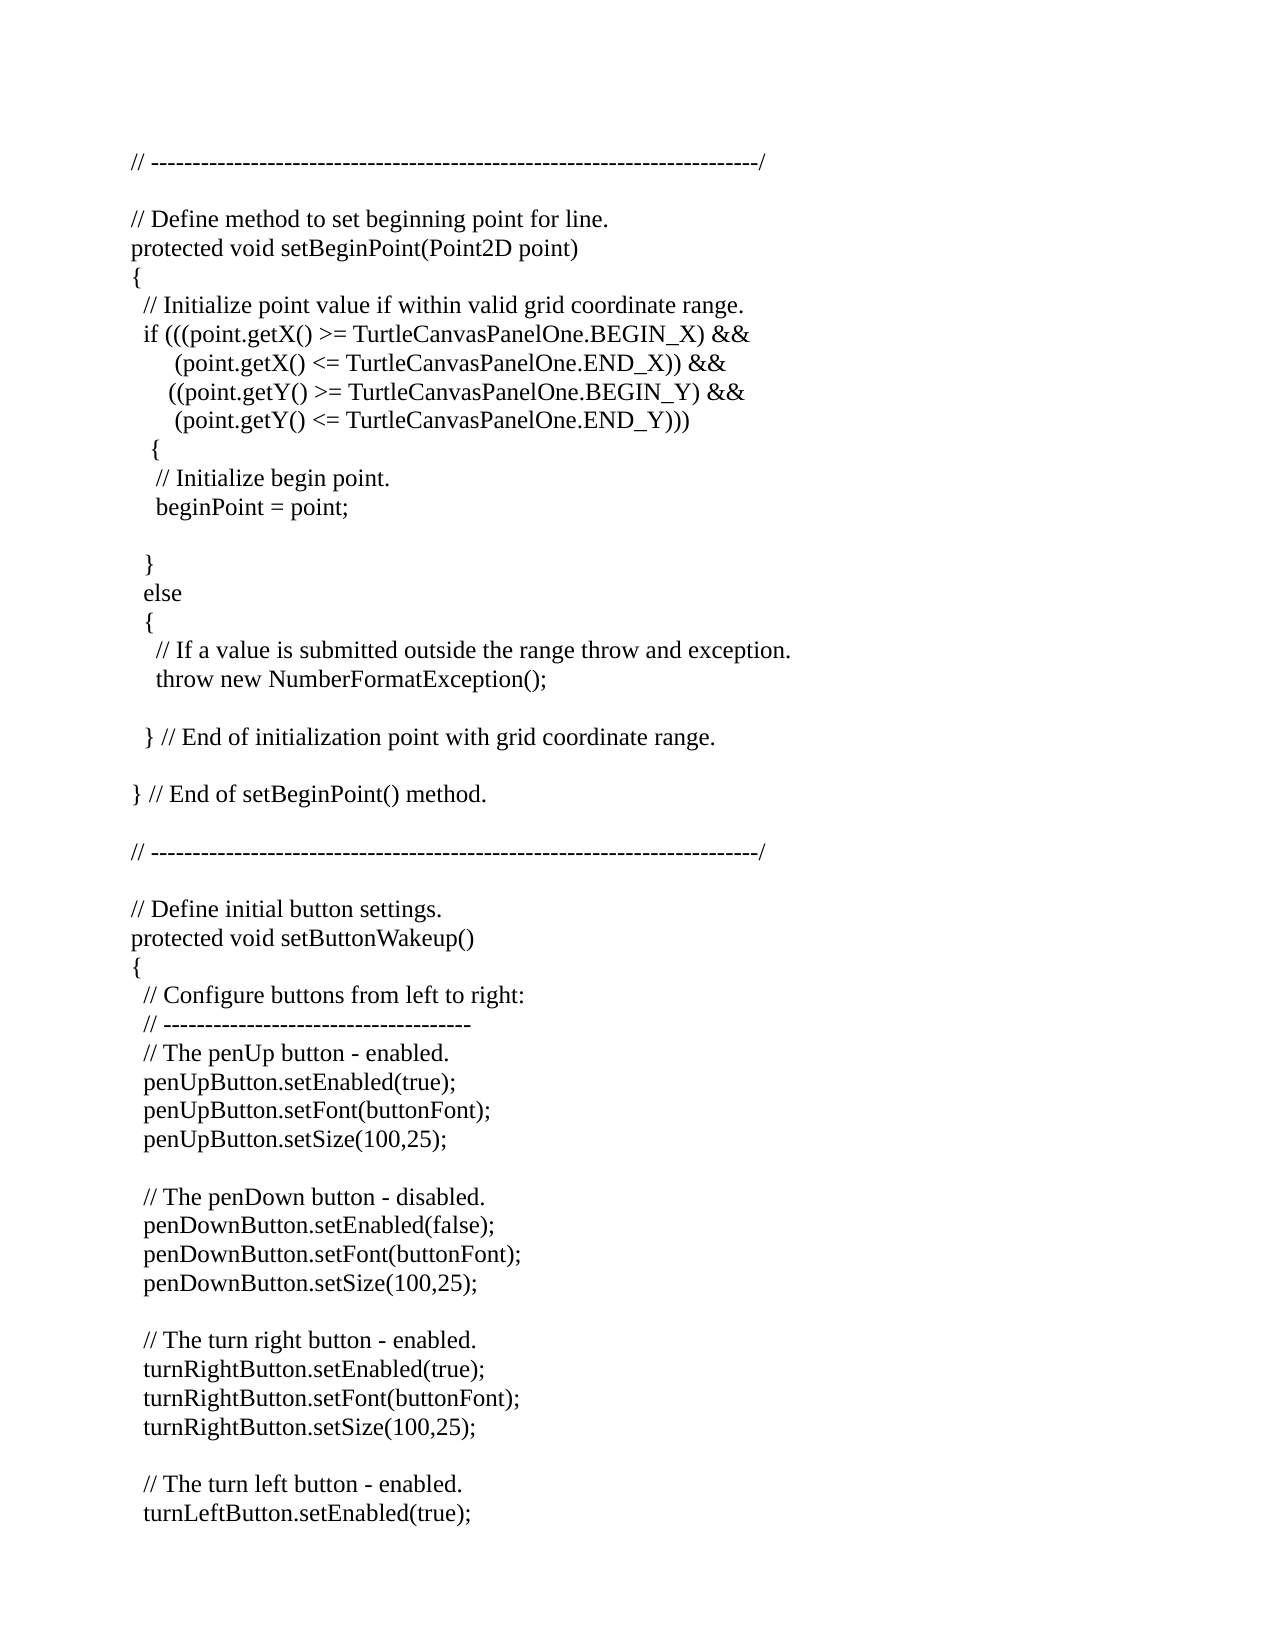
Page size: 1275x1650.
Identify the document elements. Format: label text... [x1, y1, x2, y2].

text // Define initial button settings. [118, 894, 1157, 923]
text penDownButton.setSize(100,25); [118, 1268, 1157, 1297]
text // -------------------------------------------------------------------------/ [118, 147, 1157, 176]
text { [118, 434, 1157, 463]
text // If a value is submitted outside the range throw and exception. [118, 636, 1157, 664]
text turnLeftButton.setEnabled(true); [118, 1498, 1157, 1527]
text // Initialize point value if within valid grid coordinate range. [118, 291, 1157, 319]
text protected void setButtonWakeup() [118, 923, 1157, 952]
text turnRightButton.setEnabled(true); [118, 1354, 1157, 1383]
text // The penUp button - enabled. [118, 1038, 1157, 1067]
text // The penDown button - disabled. [118, 1182, 1157, 1211]
text protected void setBeginPoint(Point2D point) [118, 233, 1157, 262]
text (point.getY() <= TurtleCanvasPanelOne.END_Y))) [118, 406, 1157, 434]
text // Define method to set beginning point for line. [118, 204, 1157, 233]
text beginPoint = point; [118, 492, 1157, 521]
text penDownButton.setFont(buttonFont); [118, 1239, 1157, 1268]
text if (((point.getX() >= TurtleCanvasPanelOne.BEGIN_X) && [118, 319, 1157, 348]
text penUpButton.setFont(buttonFont); [118, 1096, 1157, 1124]
text // -------------------------------------------------------------------------/ [118, 837, 1157, 866]
text // ------------------------------------- [118, 1009, 1157, 1038]
text } [118, 549, 1157, 578]
text throw new NumberFormatException(); [118, 664, 1157, 693]
text penUpButton.setSize(100,25); [118, 1124, 1157, 1153]
text penDownButton.setEnabled(false); [118, 1211, 1157, 1239]
text turnRightButton.setSize(100,25); [118, 1412, 1157, 1441]
text // Configure buttons from left to right: [118, 981, 1157, 1009]
text // The turn left button - enabled. [118, 1469, 1157, 1498]
text else [118, 578, 1157, 607]
text // The turn right button - enabled. [118, 1326, 1157, 1354]
text { [118, 952, 1157, 981]
text penUpButton.setEnabled(true); [118, 1067, 1157, 1096]
text { [118, 262, 1157, 291]
text // Initialize begin point. [118, 463, 1157, 492]
text } // End of setBeginPoint() method. [118, 779, 1157, 808]
text (point.getX() <= TurtleCanvasPanelOne.END_X)) && [118, 348, 1157, 377]
text turnRightButton.setFont(buttonFont); [118, 1383, 1157, 1412]
text } // End of initialization point with grid coordinate range. [118, 722, 1157, 751]
text { [118, 607, 1157, 636]
text ((point.getY() >= TurtleCanvasPanelOne.BEGIN_Y) && [118, 377, 1157, 406]
